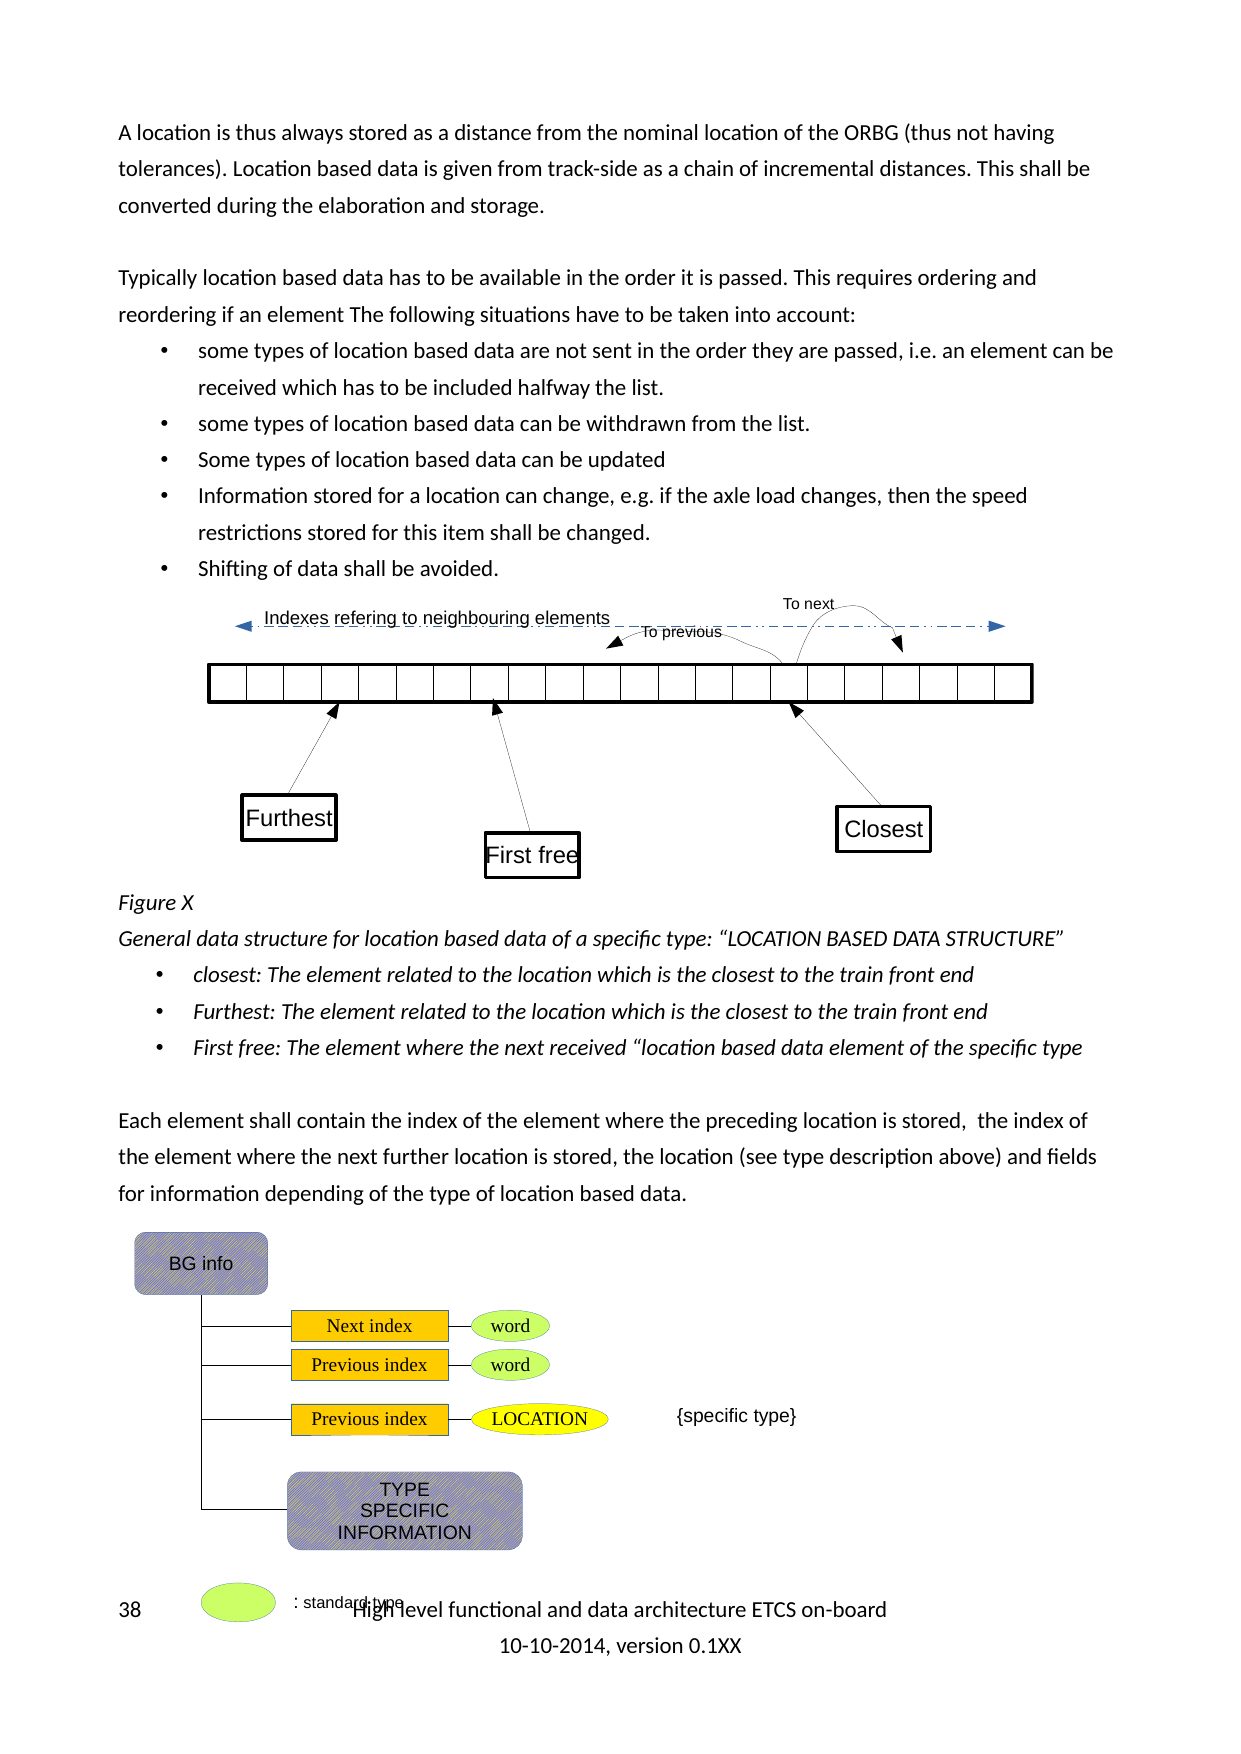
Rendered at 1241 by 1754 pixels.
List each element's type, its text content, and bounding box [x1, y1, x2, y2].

text Figure X [118, 591, 1122, 916]
list Shifting of data shall be avoided. [160, 554, 1122, 582]
text A location is thus always stored as a distance from the nominal location of the ORBG (thus not having tolerances). Location based data is given from track-side as a chain of incremental distances. This shall be converted during the elaboration and storage. [118, 118, 1122, 219]
list closest: The element related to the location which is the closest to the train front end [156, 961, 1122, 988]
text Each element shall contain the index of the element where the preceding location is stored, the index of the element where the next further location is stored, the location (see type description above) and fields for information depending of the type of location based data. [118, 1106, 1122, 1207]
list First free: The element where the next received “location based data element of the specific type [156, 1033, 1122, 1061]
list some types of location based data are not sent in the order they are passed, i.e. an element can be received which has to be included halfway the list. [160, 336, 1122, 401]
text Typically location based data has to be available in the order it is passed. This requires ordering and reordering if an element The following situations have to be taken into account: [118, 263, 1122, 328]
list Furthest: The element related to the location which is the closest to the train front end [156, 997, 1122, 1025]
text General data structure for location based data of a specific type: “LOCATION BASED DATA STRUCTURE” [118, 924, 1122, 952]
list some types of location based data can be withdrawn from the list. [160, 409, 1122, 437]
list Information stored for a location can change, e.g. if the axle load changes, then the speed restrictions stored for this item shall be changed. [160, 482, 1122, 546]
list Some types of location based data can be updated [160, 445, 1122, 473]
